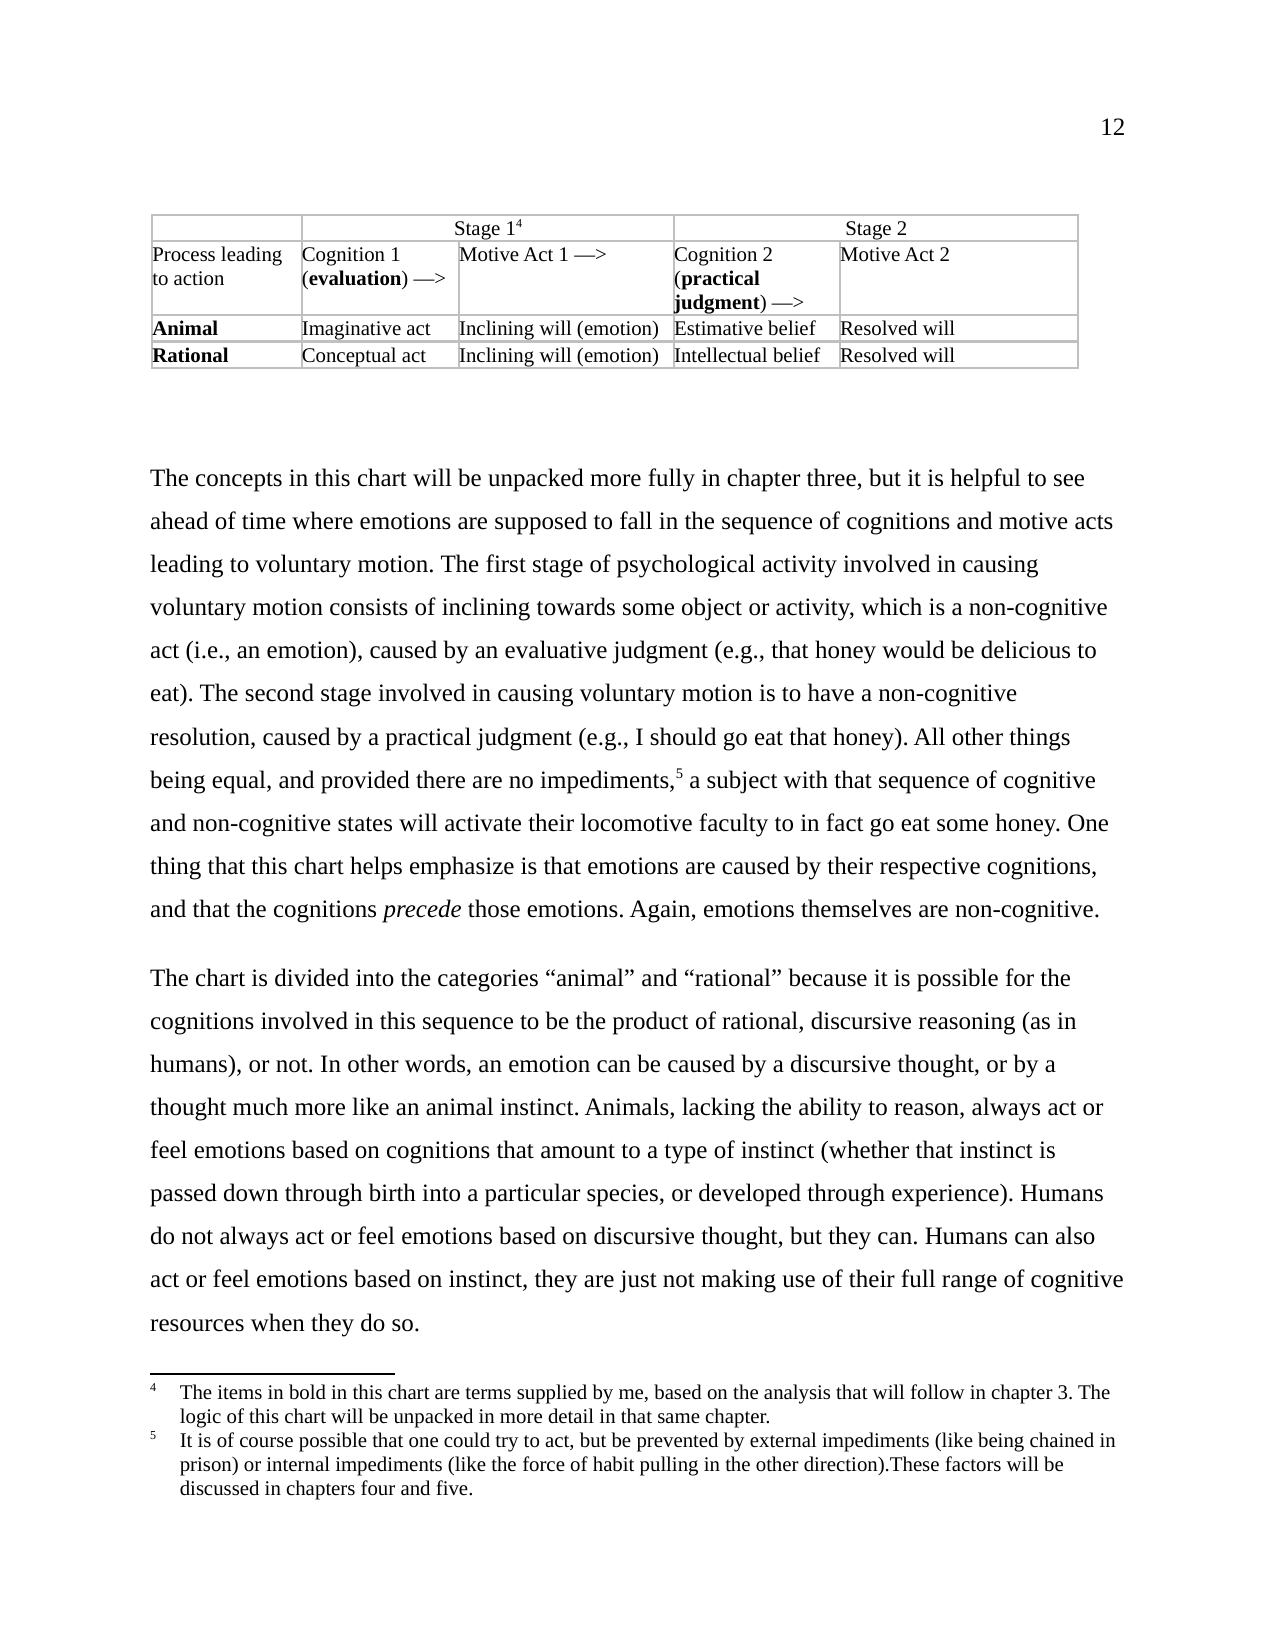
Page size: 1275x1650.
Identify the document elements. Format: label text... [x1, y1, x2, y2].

table_cell Rational [153, 343, 301, 367]
text The chart is divided into the categories “animal” and “rational” because it is possible for the cognitions involved in this sequence to be the product of rational, discursive reasoning (as in humans), or not. In other words, an emotion can be caused by a discursive thought, or by a thought much more like an animal instinct. Animals, lacking the ability to reason, always act or feel emotions based on cognitions that amount to a type of instinct (whether that instinct is passed down through birth into a particular species, or developed through experience). Humans do not always act or feel emotions based on discursive thought, but they can. Humans can also act or feel emotions based on instinct, they are just not making use of their full range of cognitive resources when they do so. [150, 963, 1125, 1336]
table_cell Motive Act 1 —> [460, 242, 673, 314]
table_cell Animal [153, 316, 301, 340]
table_cell Conceptual act [303, 343, 458, 367]
table_header [153, 216, 301, 240]
table_cell Resolved will [841, 343, 1077, 367]
text The concepts in this chart will be unpacked more fully in chapter three, but it is helpful to see ahead of time where emotions are supposed to fall in the sequence of cognitions and motive acts leading to voluntary motion. The first stage of psychological activity involved in causing voluntary motion consists of inclining towards some object or activity, which is a non-cognitive act (i.e., an emotion), caused by an evaluative judgment (e.g., that honey would be delicious to eat). The second stage involved in causing voluntary motion is to have a non-cognitive resolution, caused by a practical judgment (e.g., I should go eat that honey). All other things being equal, and provided there are no impediments, a subject with that sequence of cognitive and non-cognitive states will activate their locomotive faculty to in fact go eat some honey. One thing that this chart helps emphasize is that emotions are caused by their respective cognitions, and that the cognitions precede those emotions. Again, emotions themselves are non-cognitive. [150, 463, 1125, 923]
table_header Stage 2 [675, 216, 1077, 240]
table_cell Cognition 2 (practical judgment) —> [675, 242, 839, 314]
table_cell Inclining will (emotion) [460, 316, 673, 340]
table_header Stage 1 [303, 216, 673, 240]
table_cell Cognition 1 (evaluation) —> [303, 242, 458, 314]
table_cell Estimative belief [675, 316, 839, 340]
table_cell Imaginative act [303, 316, 458, 340]
table_cell Intellectual belief [675, 343, 839, 367]
table_cell Motive Act 2 [841, 242, 1077, 314]
table_cell Inclining will (emotion) [460, 343, 673, 367]
text It is of course possible that one could try to act, but be prevented by external impediments (like being chained in prison) or internal impediments (like the force of habit pulling in the other direction).These factors will be discussed in chapters four and five. [150, 1428, 1125, 1500]
table_cell Process leading to action [153, 242, 301, 314]
table_cell Resolved will [841, 316, 1077, 340]
